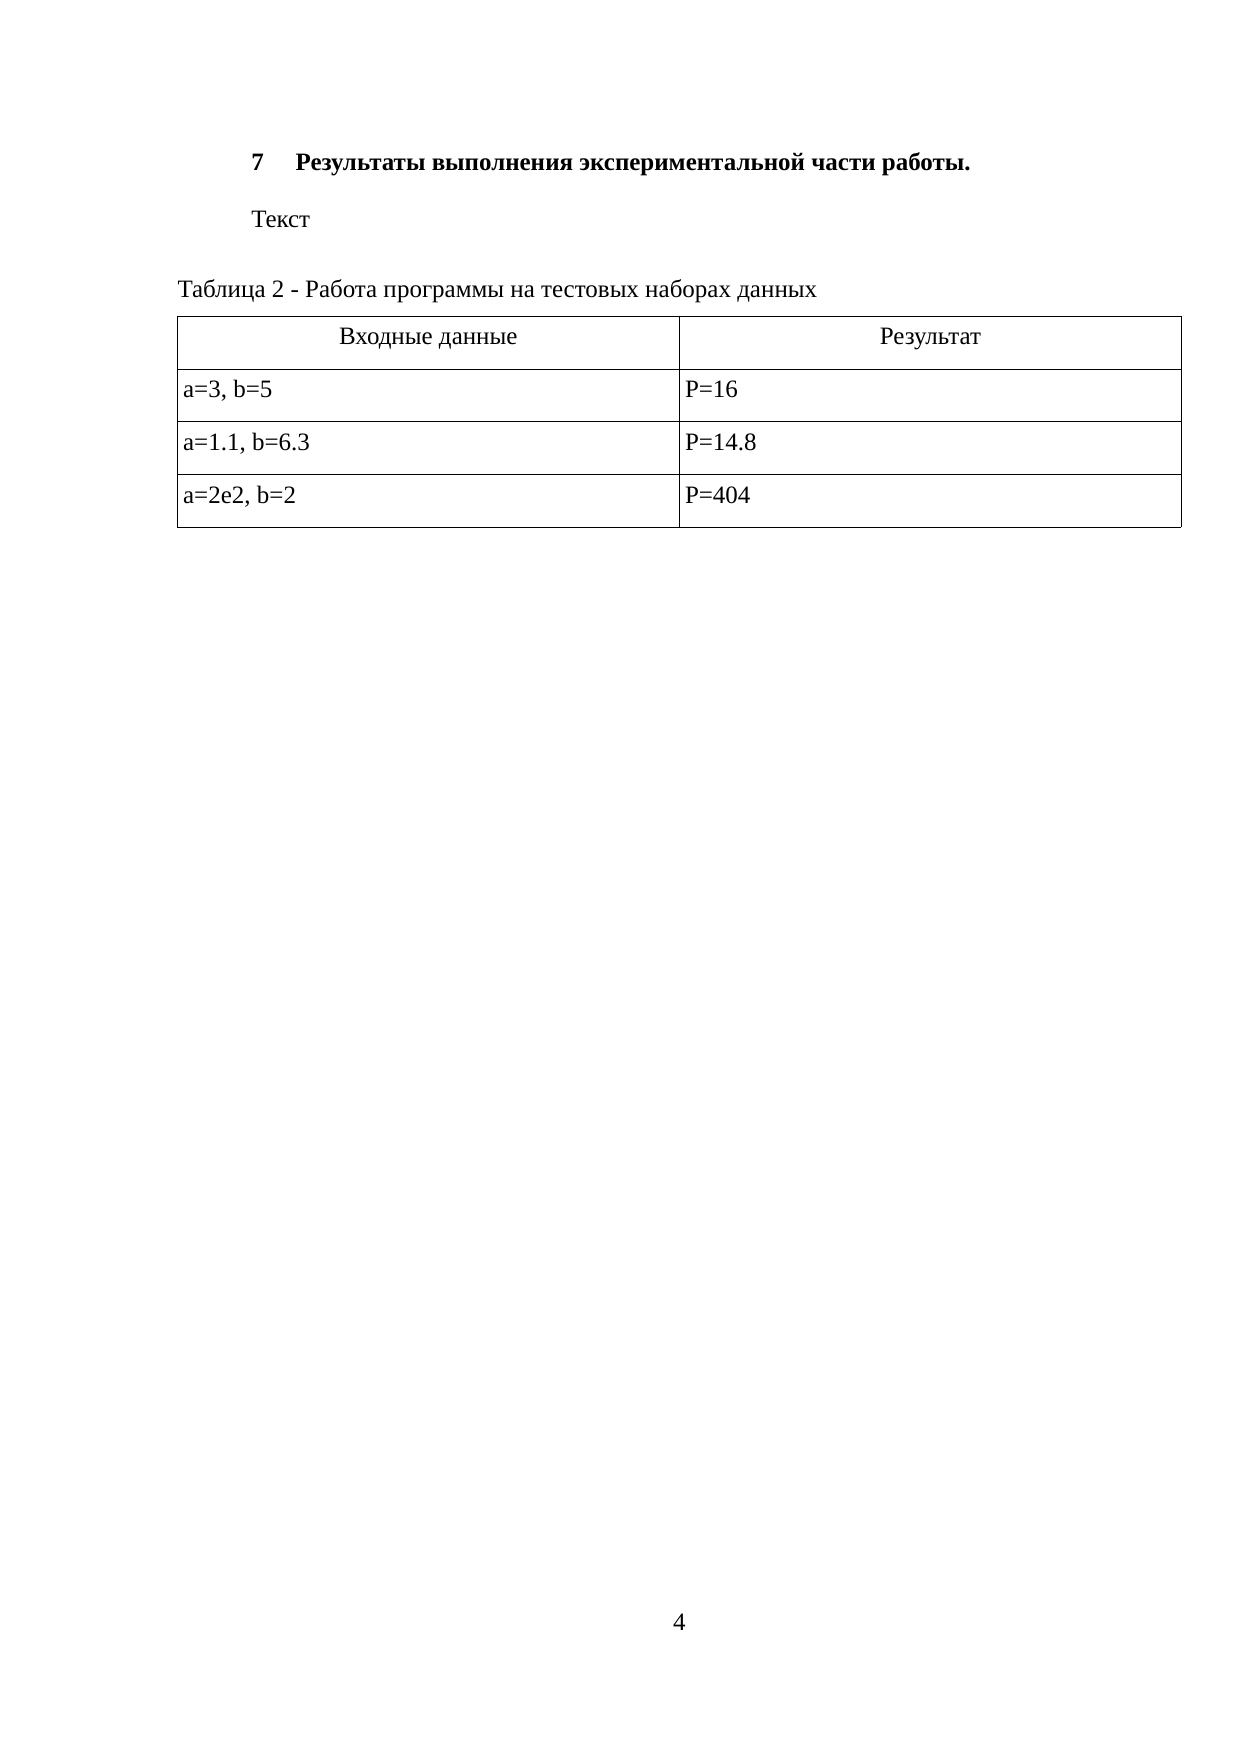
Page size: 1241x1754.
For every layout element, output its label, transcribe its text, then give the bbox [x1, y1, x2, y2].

text Таблица 2 - Работа программы на тестовых наборах данных [177, 274, 1181, 303]
text Текст [177, 204, 1181, 233]
table_header Результат [680, 317, 1181, 368]
table_cell a=2e2, b=2 [178, 475, 679, 527]
table_cell P=14.8 [680, 422, 1181, 474]
table_cell a=1.1, b=6.3 [178, 422, 679, 474]
table_cell a=3, b=5 [178, 370, 679, 421]
table_cell P=404 [680, 475, 1181, 527]
subtitle Результаты выполнения экспериментальной части работы. [177, 147, 1181, 176]
table_header Входные данные [178, 317, 679, 368]
table_cell P=16 [680, 370, 1181, 421]
